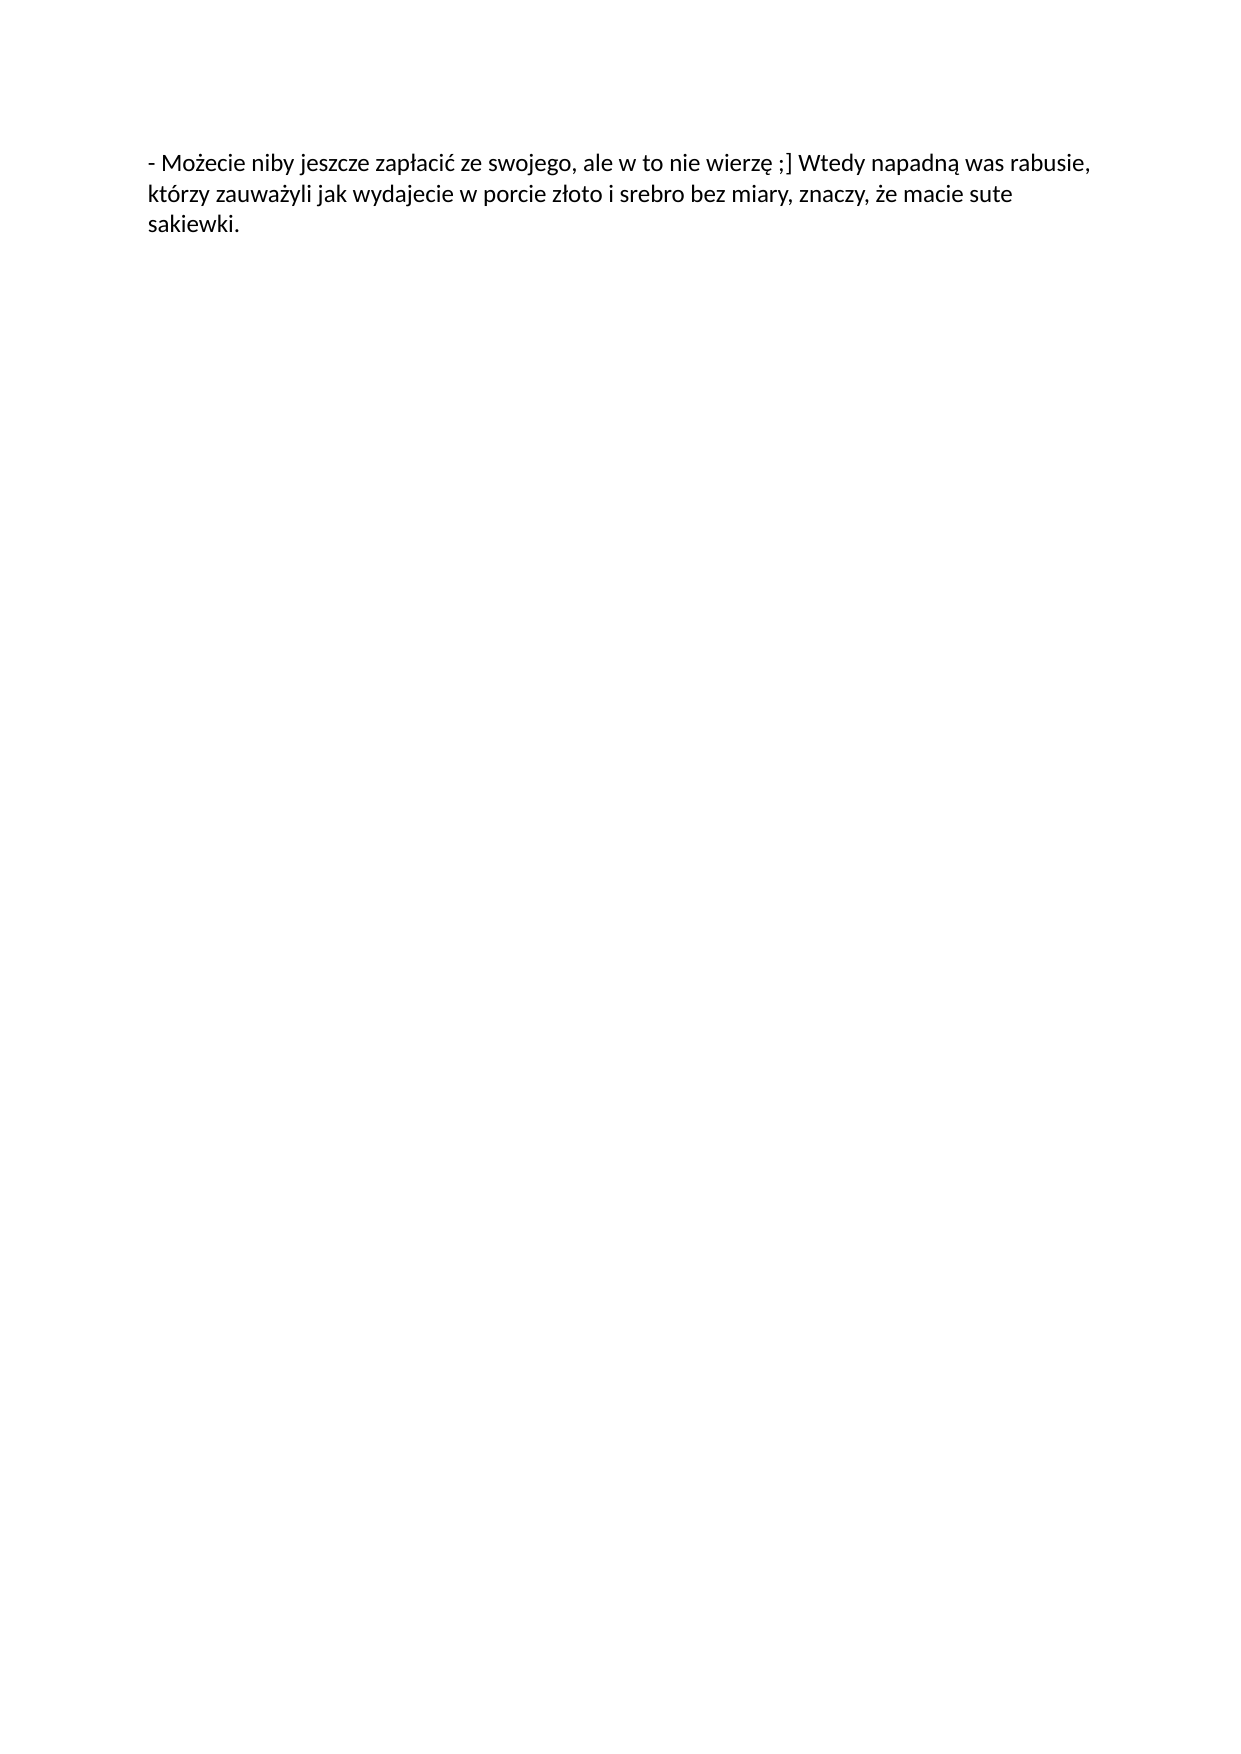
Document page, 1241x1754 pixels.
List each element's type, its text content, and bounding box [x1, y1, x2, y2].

text - Możecie niby jeszcze zapłacić ze swojego, ale w to nie wierzę ;] Wtedy napadną was rabusie, którzy zauważyli jak wydajecie w porcie złoto i srebro bez miary, znaczy, że macie sute sakiewki. [148, 148, 1093, 239]
